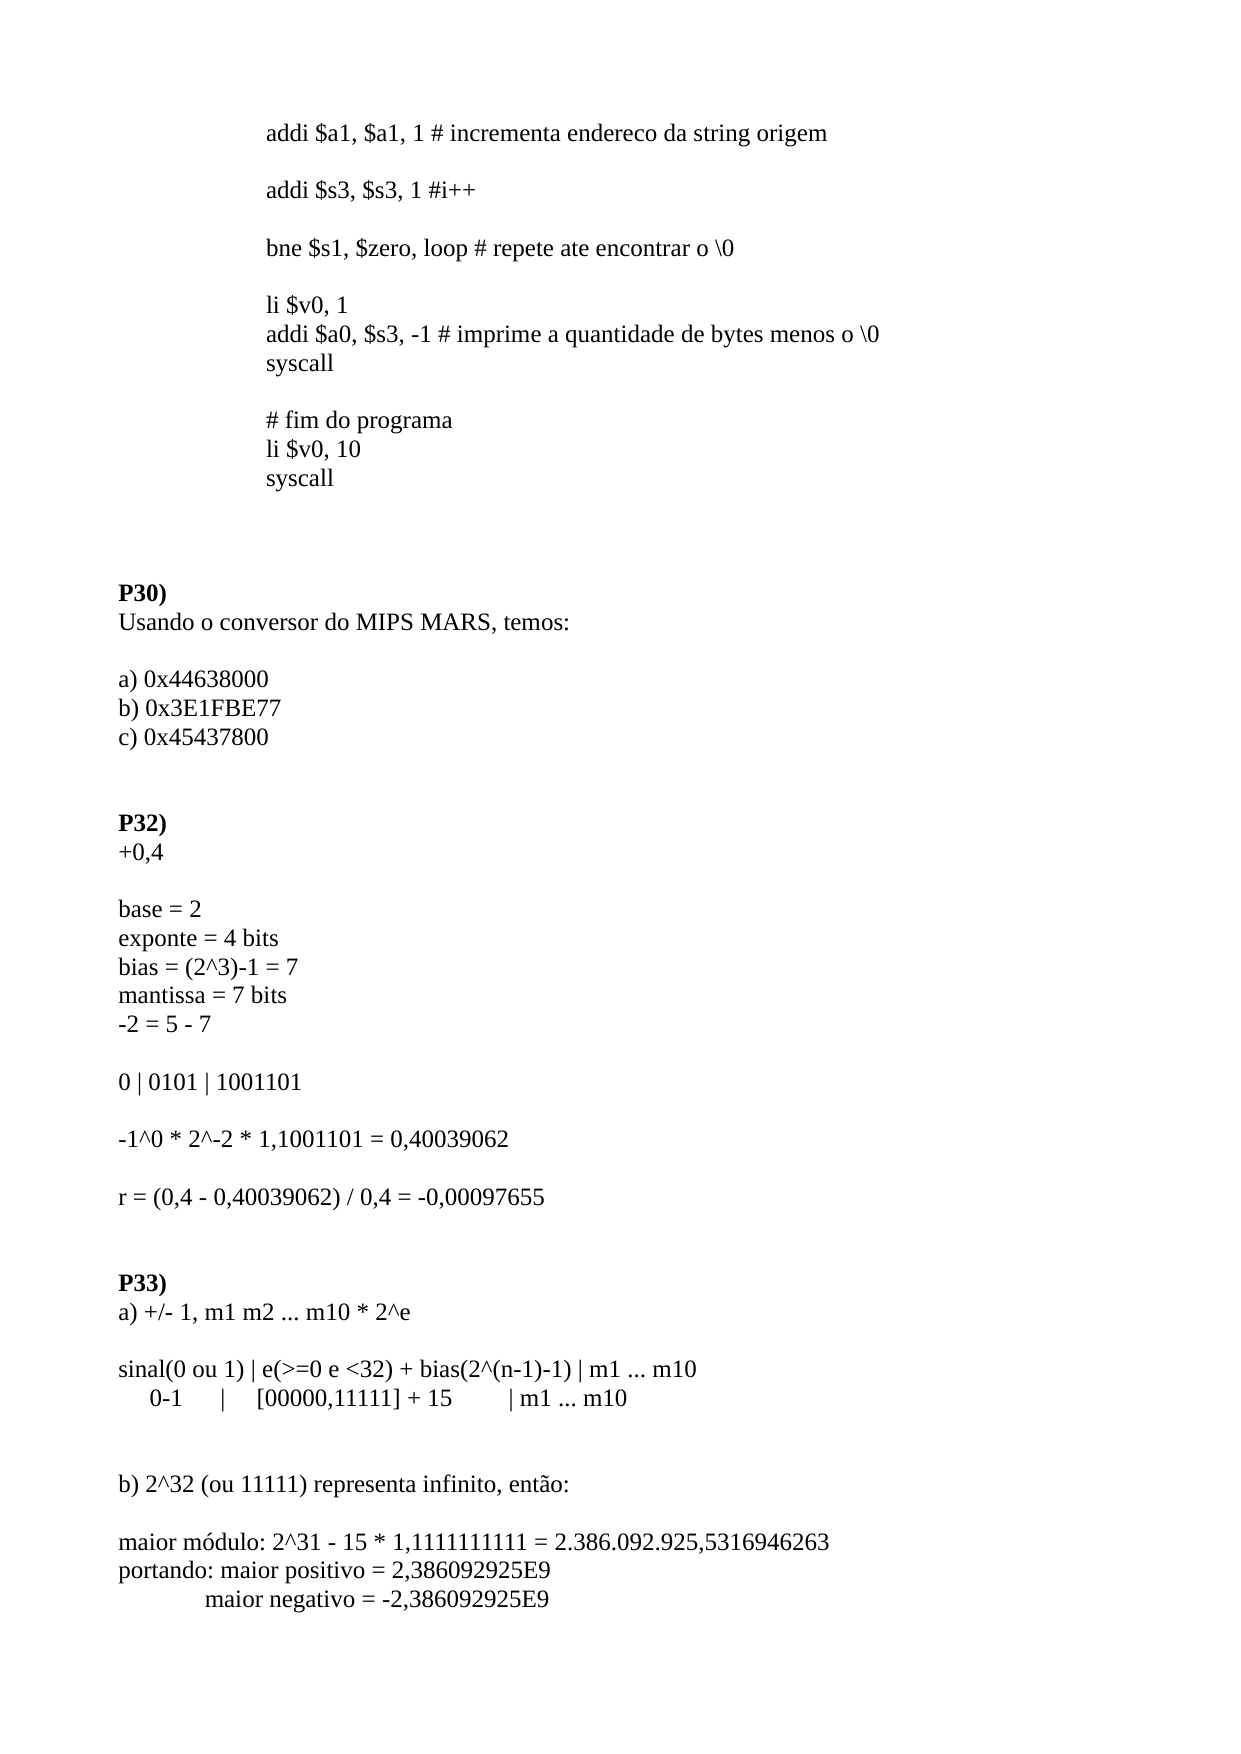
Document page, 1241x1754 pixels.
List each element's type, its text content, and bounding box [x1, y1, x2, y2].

text exponte = 4 bits [118, 923, 1122, 952]
text addi $a0, $s3, -1 # imprime a quantidade de bytes menos o \0 [118, 319, 1122, 348]
text 0-1 | [00000,11111] + 15 | m1 ... m10 [118, 1383, 1122, 1412]
text mantissa = 7 bits [118, 981, 1122, 1009]
text bias = (2^3)-1 = 7 [118, 952, 1122, 981]
text li $v0, 1 [118, 291, 1122, 319]
text P33) [118, 1268, 1122, 1297]
text addi $a1, $a1, 1 # incrementa endereco da string origem [118, 118, 1122, 147]
text c) 0x45437800 [118, 722, 1122, 751]
text base = 2 [118, 894, 1122, 923]
text bne $s1, $zero, loop # repete ate encontrar o \0 [118, 233, 1122, 262]
text a) 0x44638000 [118, 664, 1122, 693]
text P32) [118, 808, 1122, 837]
text sinal(0 ou 1) | e(>=0 e <32) + bias(2^(n-1)-1) | m1 ... m10 [118, 1354, 1122, 1383]
text P30) [118, 578, 1122, 607]
text portando: maior positivo = 2,386092925E9 [118, 1556, 1122, 1584]
text syscall [118, 348, 1122, 377]
text syscall [118, 463, 1122, 492]
text -1^0 * 2^-2 * 1,1001101 = 0,40039062 [118, 1124, 1122, 1153]
text # fim do programa [118, 406, 1122, 434]
text a) +/- 1, m1 m2 ... m10 * 2^e [118, 1297, 1122, 1326]
text b) 2^32 (ou 11111) representa infinito, então: [118, 1469, 1122, 1498]
text 0 | 0101 | 1001101 [118, 1067, 1122, 1096]
text b) 0x3E1FBE77 [118, 693, 1122, 722]
text -2 = 5 - 7 [118, 1009, 1122, 1038]
text Usando o conversor do MIPS MARS, temos: [118, 607, 1122, 636]
text maior negativo = -2,386092925E9 [118, 1584, 1122, 1613]
text maior módulo: 2^31 - 15 * 1,1111111111 = 2.386.092.925,5316946263 [118, 1527, 1122, 1556]
text li $v0, 10 [118, 434, 1122, 463]
text +0,4 [118, 837, 1122, 866]
text addi $s3, $s3, 1 #i++ [118, 176, 1122, 204]
text r = (0,4 - 0,40039062) / 0,4 = -0,00097655 [118, 1182, 1122, 1211]
